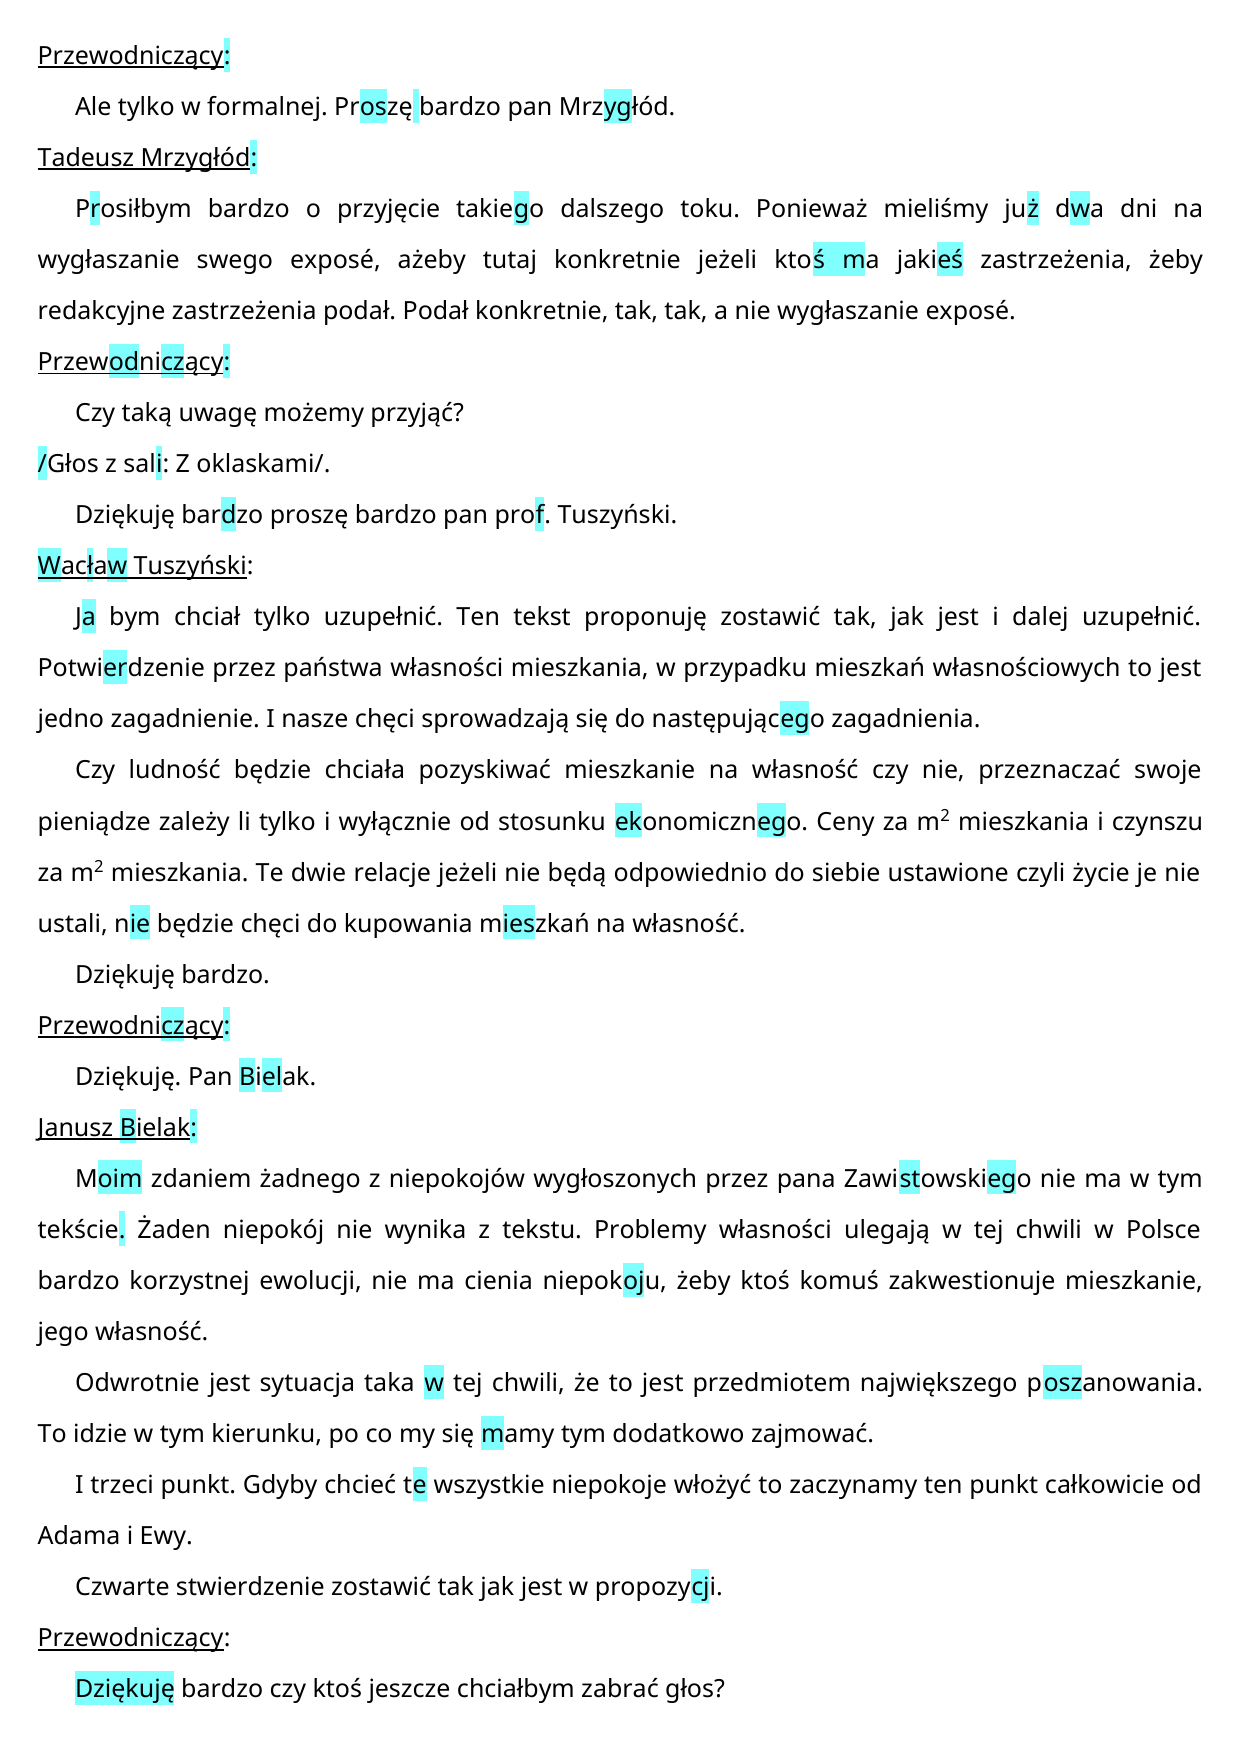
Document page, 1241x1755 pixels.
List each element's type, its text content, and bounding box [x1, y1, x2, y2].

text Ja bym chciał tylko uzupełnić. Ten tekst proponuję zostawić tak, jak jest i dalej uzupełnić. Potwierdzenie przez państwa własności mieszkania, w przypadku mieszkań własnościowych to jest jedno zagadnienie. I nasze chęci sprowadzają się do następującego zagadnienia. [37, 599, 1203, 735]
text Dziękuję bardzo. [37, 956, 1203, 990]
text Przewodniczący: [37, 1620, 1203, 1654]
text Tadeusz Mrzygłód: [37, 139, 1203, 174]
text Przewodniczący: [37, 1007, 1203, 1041]
text Odwrotnie jest sytuacja taka w tej chwili, że to jest przedmiotem największego poszanowania. To idzie w tym kierunku, po co my się mamy tym dodatkowo zajmować. [37, 1364, 1203, 1450]
text Janusz Bielak: [37, 1109, 1203, 1143]
text Ale tylko w formalnej. Proszę bardzo pan Mrzygłód. [37, 88, 1203, 123]
text Czy ludność będzie chciała pozyskiwać mieszkanie na własność czy nie, przeznaczać swoje pieniądze zależy li tylko i wyłącznie od stosunku ekonomicznego. Ceny za m2 mieszkania i czynszu za m2 mieszkania. Te dwie relacje jeżeli nie będą odpowiednio do siebie ustawione czyli życie je nie ustali, nie będzie chęci do kupowania mieszkań na własność. [37, 752, 1203, 939]
text Przewodniczący: [37, 344, 1203, 378]
text /Głos z sali: Z oklaskami/. [37, 446, 1203, 480]
text Prosiłbym bardzo o przyjęcie takiego dalszego toku. Ponieważ mieliśmy już dwa dni na wygłaszanie swego exposé, ażeby tutaj konkretnie jeżeli ktoś ma jakieś zastrzeżenia, żeby redakcyjne zastrzeżenia podał. Podał konkretnie, tak, tak, a nie wygłaszanie exposé. [37, 191, 1203, 327]
text Wacław Tuszyński: [37, 548, 1203, 582]
text Czy taką uwagę możemy przyjąć? [37, 395, 1203, 429]
text Dziękuję bardzo czy ktoś jeszcze chciałbym zabrać głos? [37, 1671, 1203, 1705]
text I trzeci punkt. Gdyby chcieć te wszystkie niepokoje włożyć to zaczynamy ten punkt całkowicie od Adama i Ewy. [37, 1467, 1203, 1552]
text Przewodniczący: [37, 37, 1203, 72]
text Dziękuję bardzo proszę bardzo pan prof. Tuszyński. [37, 497, 1203, 531]
text Moim zdaniem żadnego z niepokojów wygłoszonych przez pana Zawistowskiego nie ma w tym tekście. Żaden niepokój nie wynika z tekstu. Problemy własności ulegają w tej chwili w Polsce bardzo korzystnej ewolucji, nie ma cienia niepokoju, żeby ktoś komuś zakwestionuje mieszkanie, jego własność. [37, 1160, 1203, 1348]
text Dziękuję. Pan Bielak. [37, 1058, 1203, 1092]
text Czwarte stwierdzenie zostawić tak jak jest w propozycji. [37, 1569, 1203, 1603]
